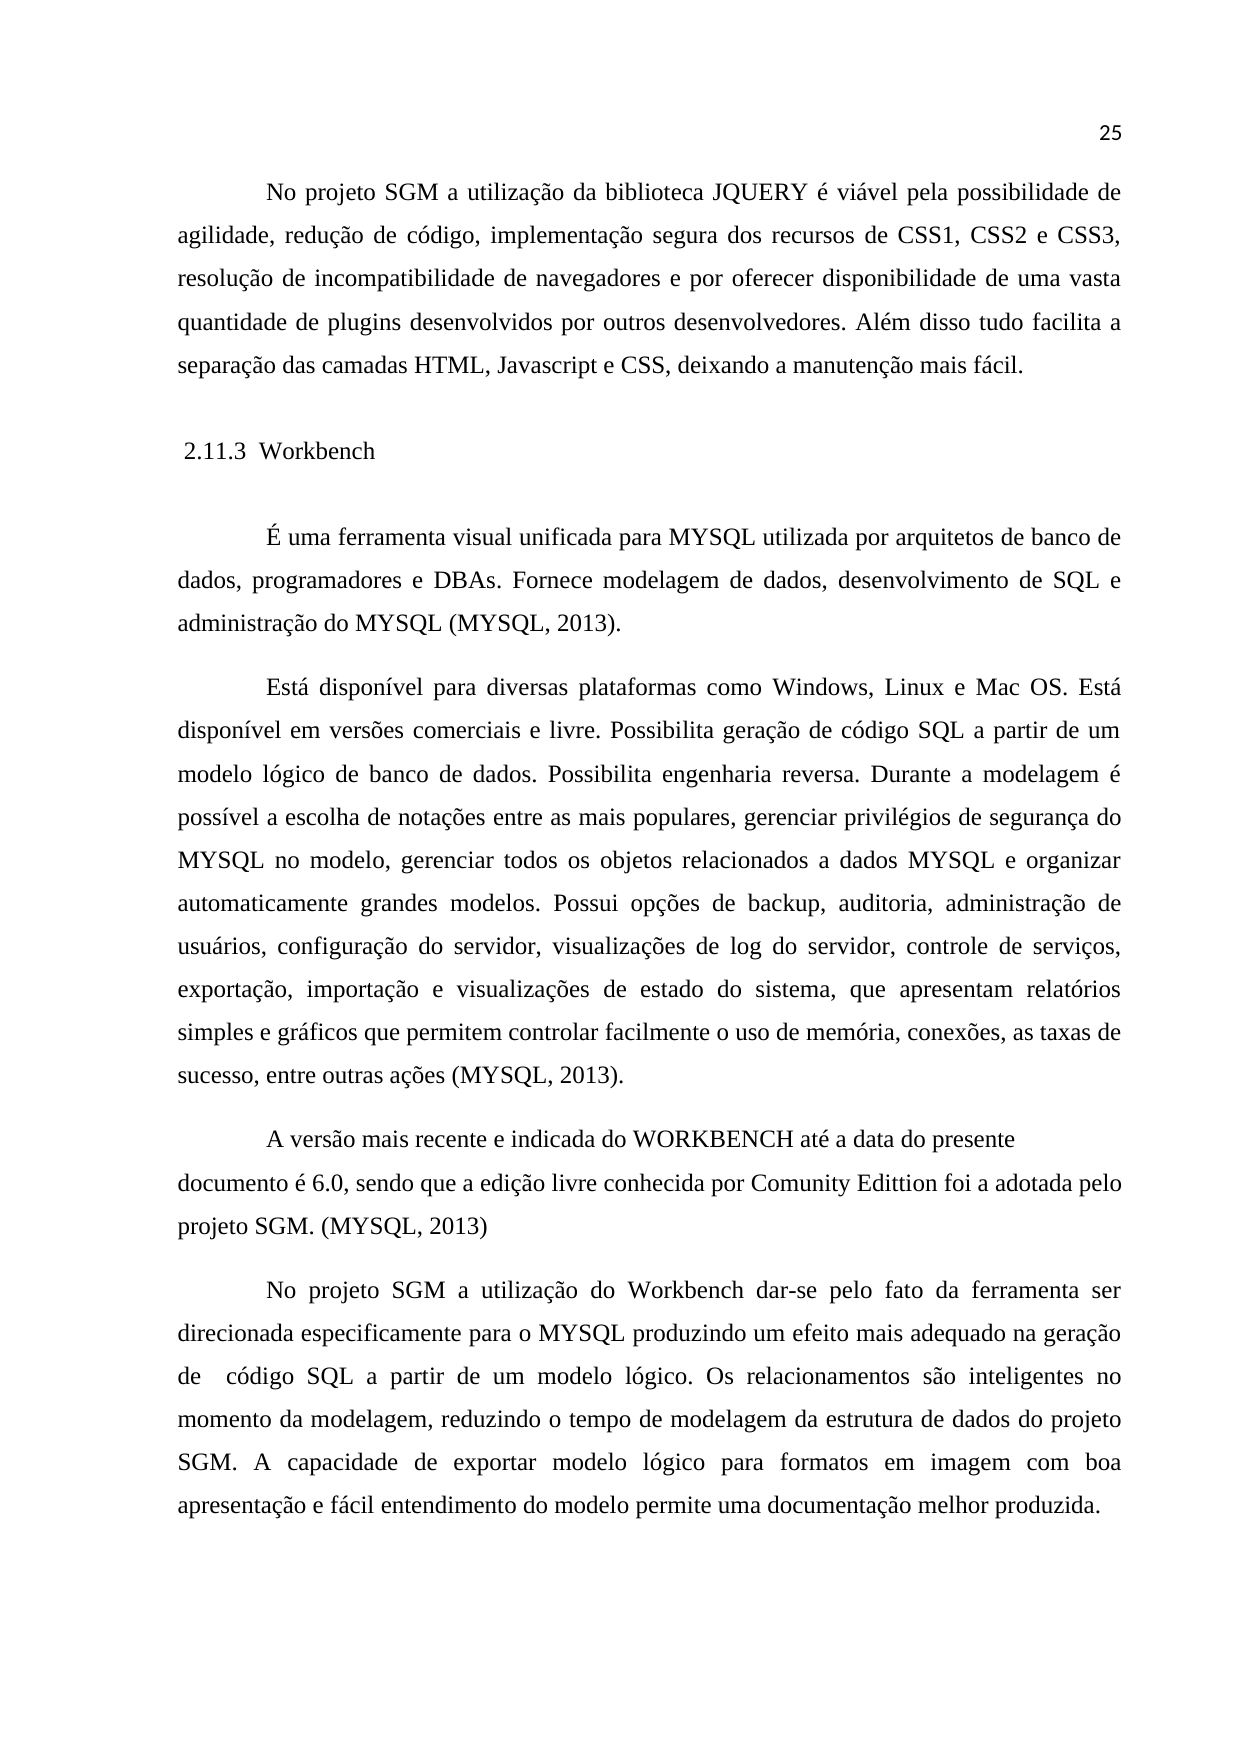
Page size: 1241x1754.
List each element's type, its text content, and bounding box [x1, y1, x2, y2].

text É uma ferramenta visual unificada para MYSQL utilizada por arquitetos de banco de dados, programadores e DBAs. Fornece modelagem de dados, desenvolvimento de SQL e administração do MYSQL (MYSQL, 2013). [177, 522, 1122, 637]
subtitle Workbench [177, 436, 1122, 465]
text No projeto SGM a utilização do Workbench dar-se pelo fato da ferramenta ser direcionada especificamente para o MYSQL produzindo um efeito mais adequado na geração de código SQL a partir de um modelo lógico. Os relacionamentos são inteligentes no momento da modelagem, reduzindo o tempo de modelagem da estrutura de dados do projeto SGM. A capacidade de exportar modelo lógico para formatos em imagem com boa apresentação e fácil entendimento do modelo permite uma documentação melhor produzida. [177, 1275, 1122, 1519]
text A versão mais recente e indicada do WORKBENCH até a data do presente documento é 6.0, sendo que a edição livre conhecida por Comunity Edittion foi a adotada pelo projeto SGM. (MYSQL, 2013) [177, 1124, 1122, 1239]
text Está disponível para diversas plataformas como Windows, Linux e Mac OS. Está disponível em versões comerciais e livre. Possibilita geração de código SQL a partir de um modelo lógico de banco de dados. Possibilita engenharia reversa. Durante a modelagem é possível a escolha de notações entre as mais populares, gerenciar privilégios de segurança do MYSQL no modelo, gerenciar todos os objetos relacionados a dados MYSQL e organizar automaticamente grandes modelos. Possui opções de backup, auditoria, administração de usuários, configuração do servidor, visualizações de log do servidor, controle de serviços, exportação, importação e visualizações de estado do sistema, que apresentam relatórios simples e gráficos que permitem controlar facilmente o uso de memória, conexões, as taxas de sucesso, entre outras ações (MYSQL, 2013). [177, 672, 1122, 1089]
text No projeto SGM a utilização da biblioteca JQUERY é viável pela possibilidade de agilidade, redução de código, implementação segura dos recursos de CSS1, CSS2 e CSS3, resolução de incompatibilidade de navegadores e por oferecer disponibilidade de uma vasta quantidade de plugins desenvolvidos por outros desenvolvedores. Além disso tudo facilita a separação das camadas HTML, Javascript e CSS, deixando a manutenção mais fácil. [177, 177, 1122, 378]
